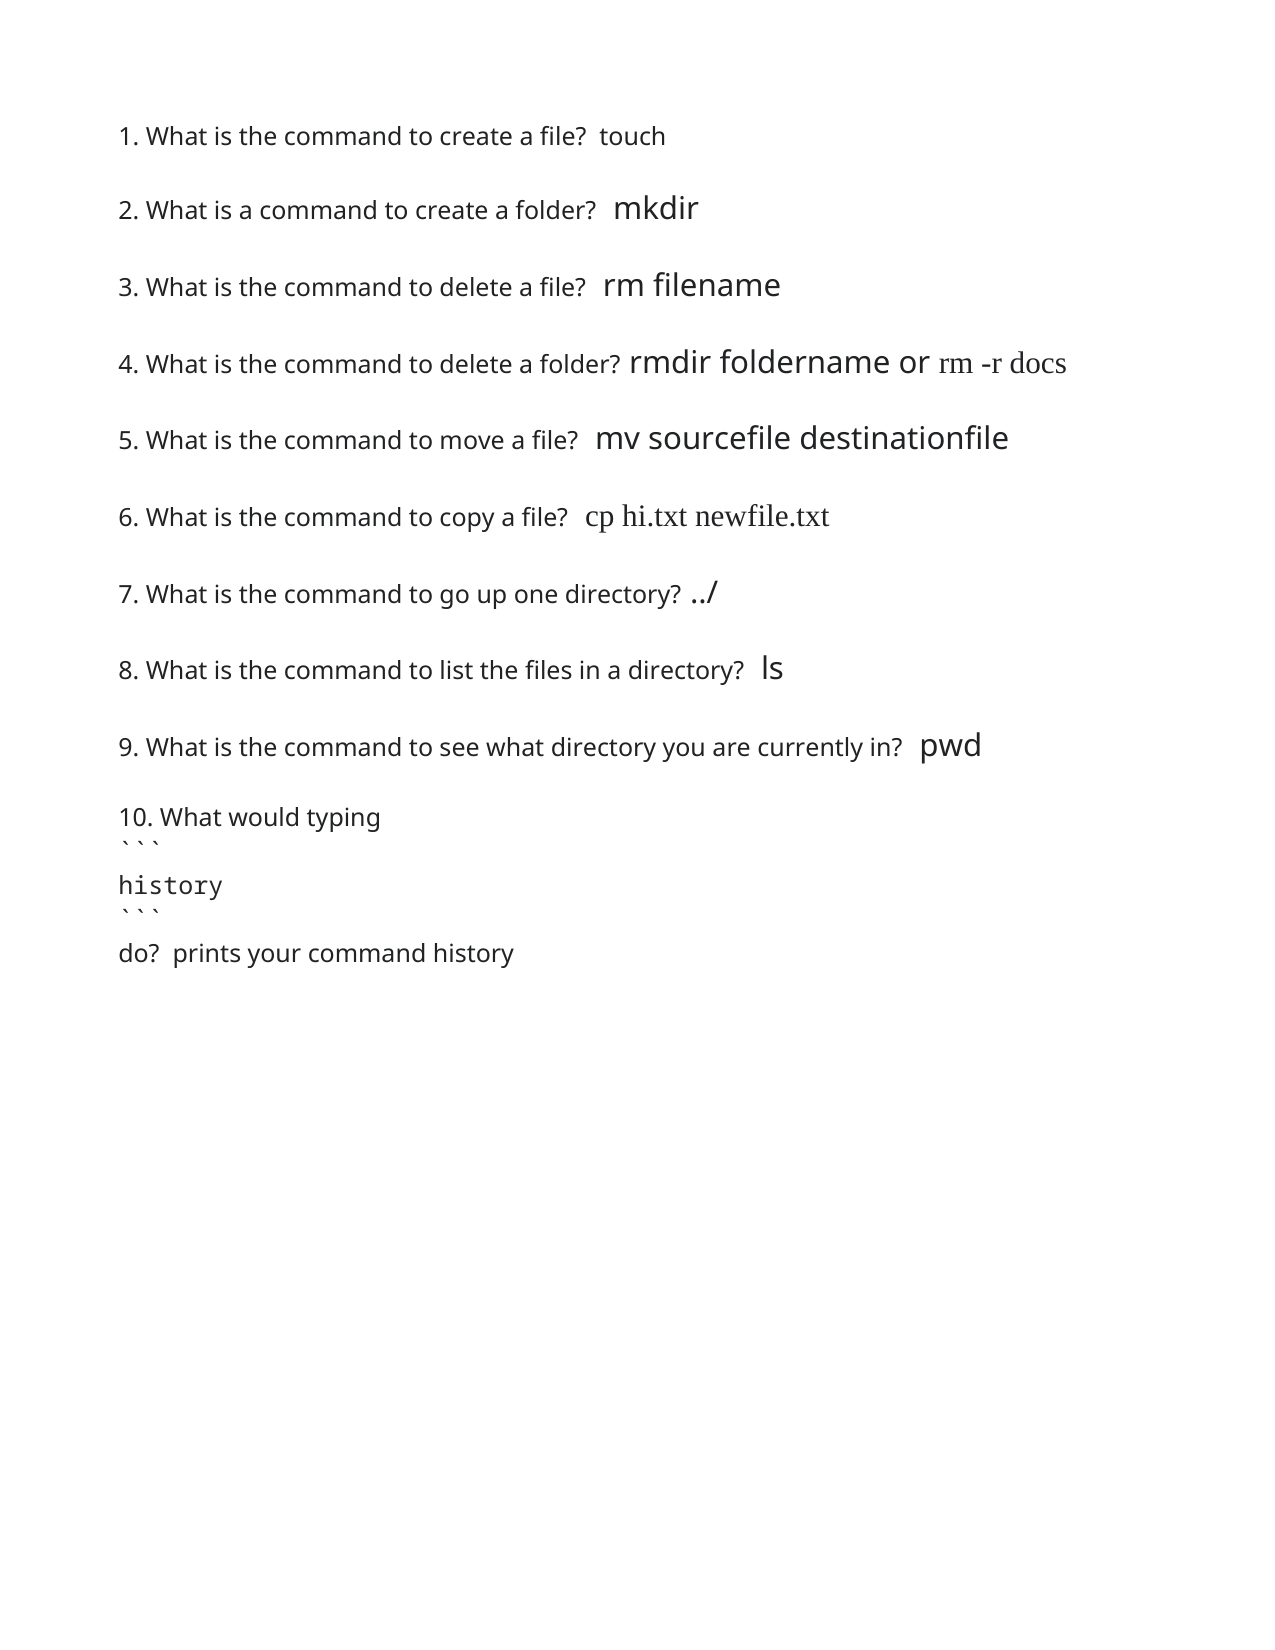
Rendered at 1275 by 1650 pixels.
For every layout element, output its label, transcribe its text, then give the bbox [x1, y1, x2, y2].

text 9. What is the command to see what directory you are currently in? pwd [118, 723, 1157, 766]
text 1. What is the command to create a file? touch [118, 118, 1157, 152]
text 10. What would typing [118, 799, 1157, 834]
text ``` [118, 834, 1157, 868]
text 4. What is the command to delete a folder? rmdir foldername or rm -r docs [118, 339, 1157, 382]
text history [118, 868, 1157, 902]
text do? prints your command history [118, 936, 1157, 970]
text 3. What is the command to delete a file? rm filename [118, 263, 1157, 306]
text 5. What is the command to move a file? mv sourcefile destinationfile [118, 416, 1157, 459]
text 8. What is the command to list the files in a directory? ls [118, 646, 1157, 689]
text 6. What is the command to copy a file? cp hi.txt newfile.txt [118, 493, 1157, 536]
text ``` [118, 902, 1157, 936]
text 7. What is the command to go up one directory? ../ [118, 569, 1157, 612]
text 2. What is a command to create a folder? mkdir [118, 186, 1157, 229]
